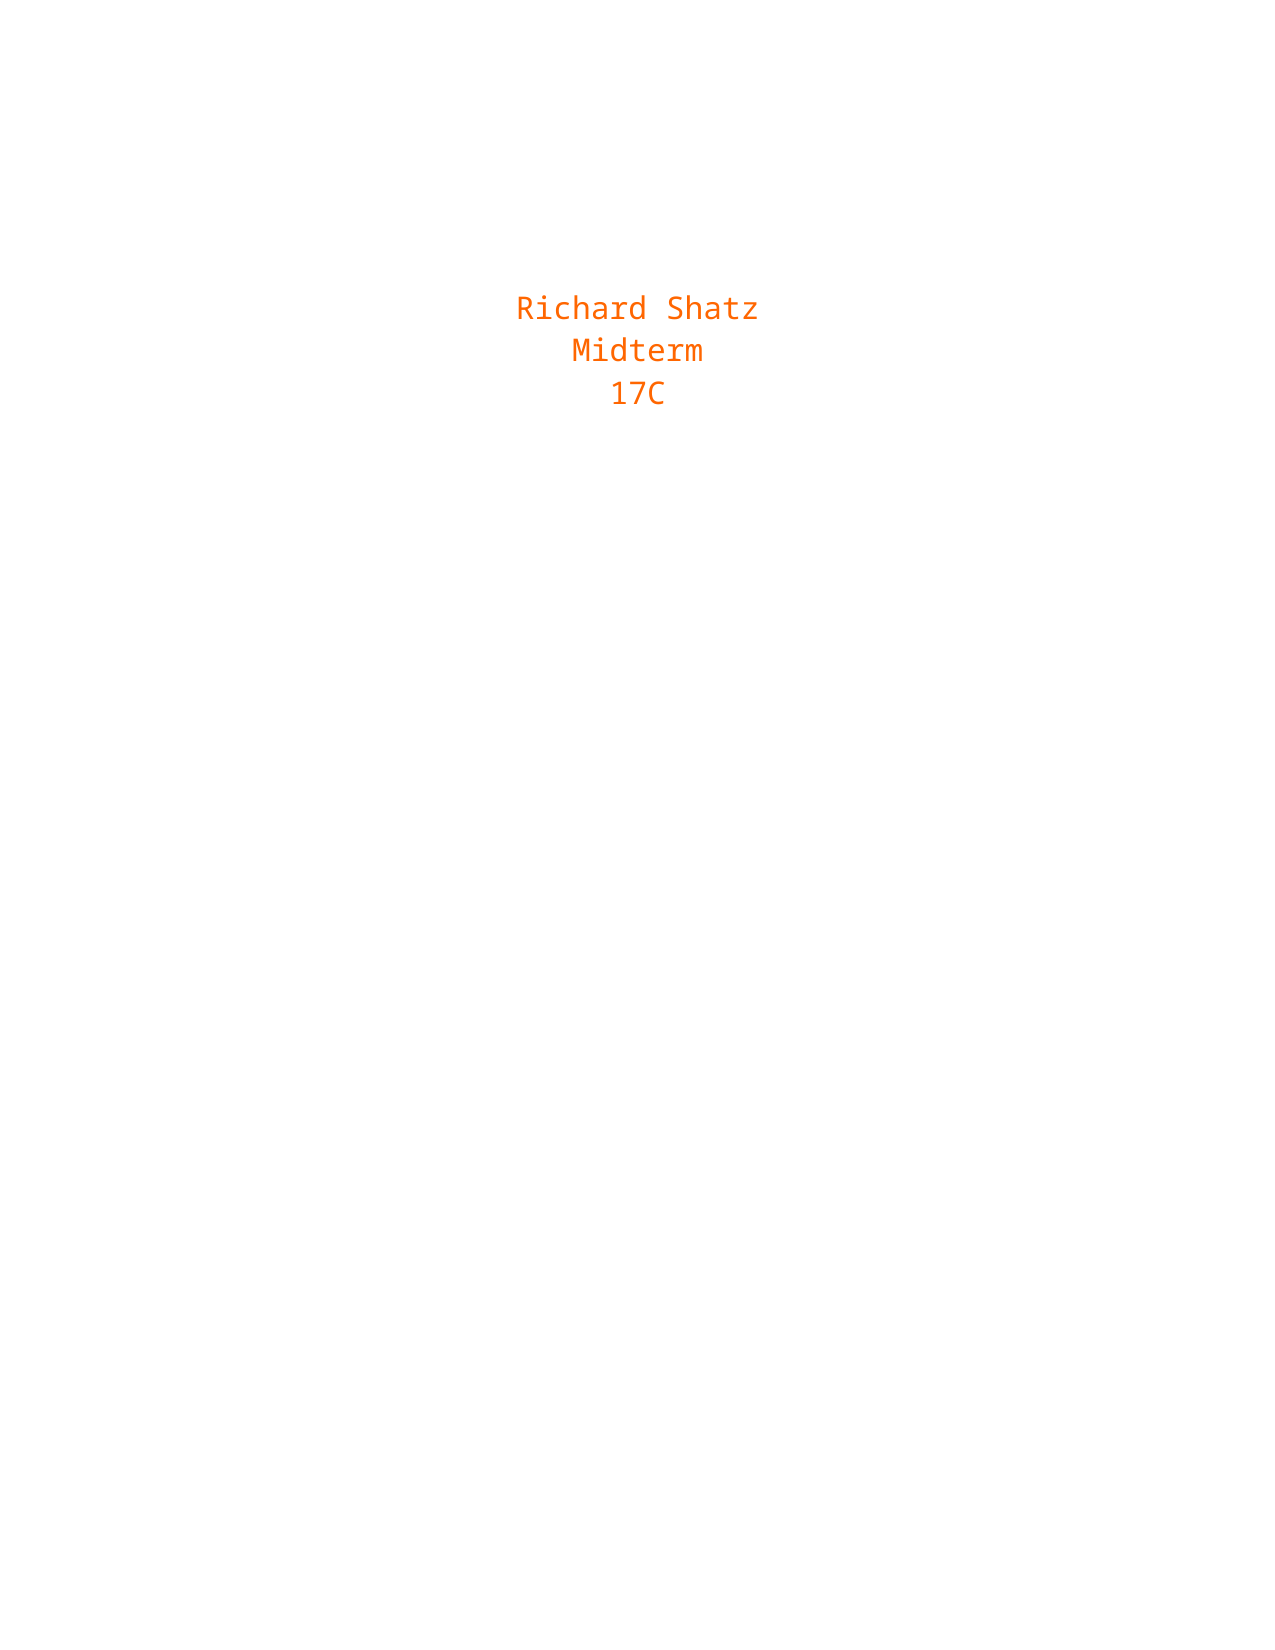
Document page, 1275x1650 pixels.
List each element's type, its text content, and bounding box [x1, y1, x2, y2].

text 17C [118, 371, 1157, 414]
text Richard Shatz [118, 286, 1157, 328]
text Midterm [118, 328, 1157, 371]
